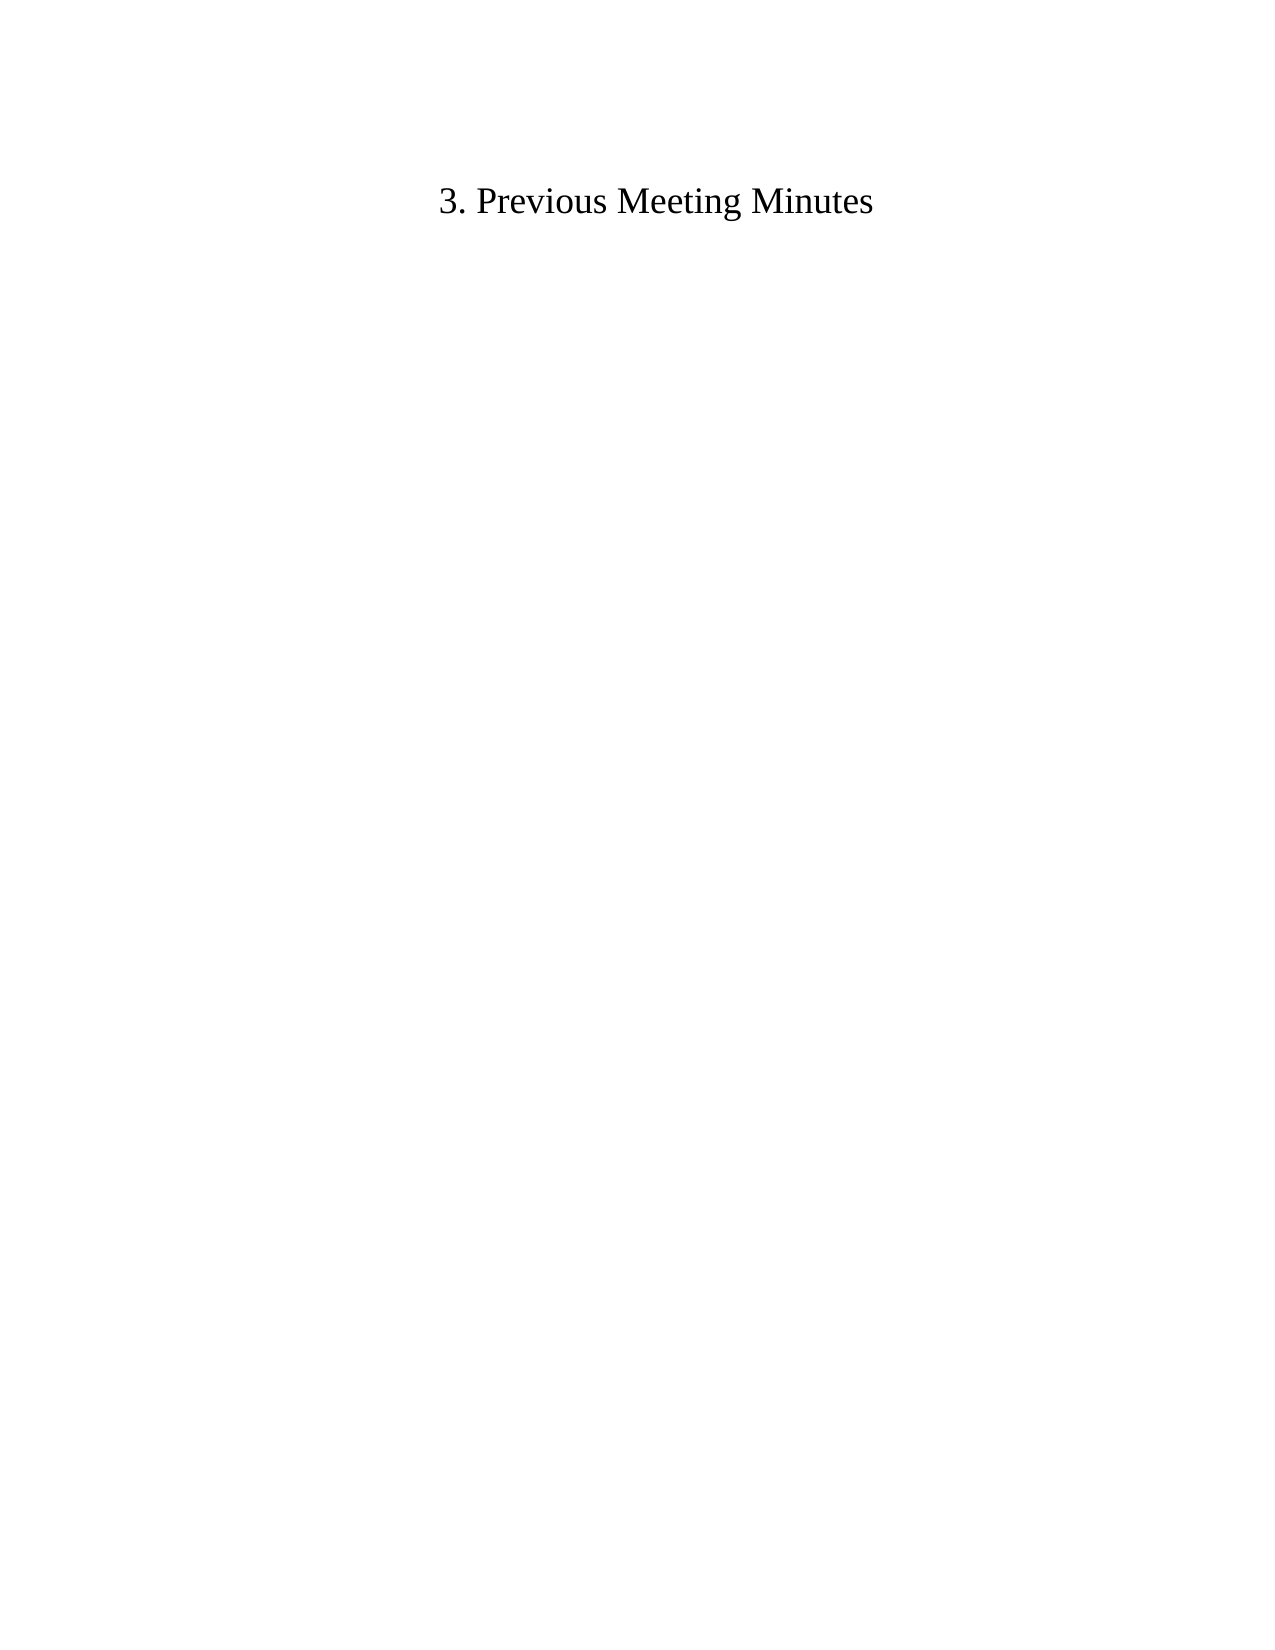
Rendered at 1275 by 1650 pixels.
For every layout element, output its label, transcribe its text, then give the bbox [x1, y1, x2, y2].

subtitle Previous Meeting Minutes [187, 179, 1125, 222]
